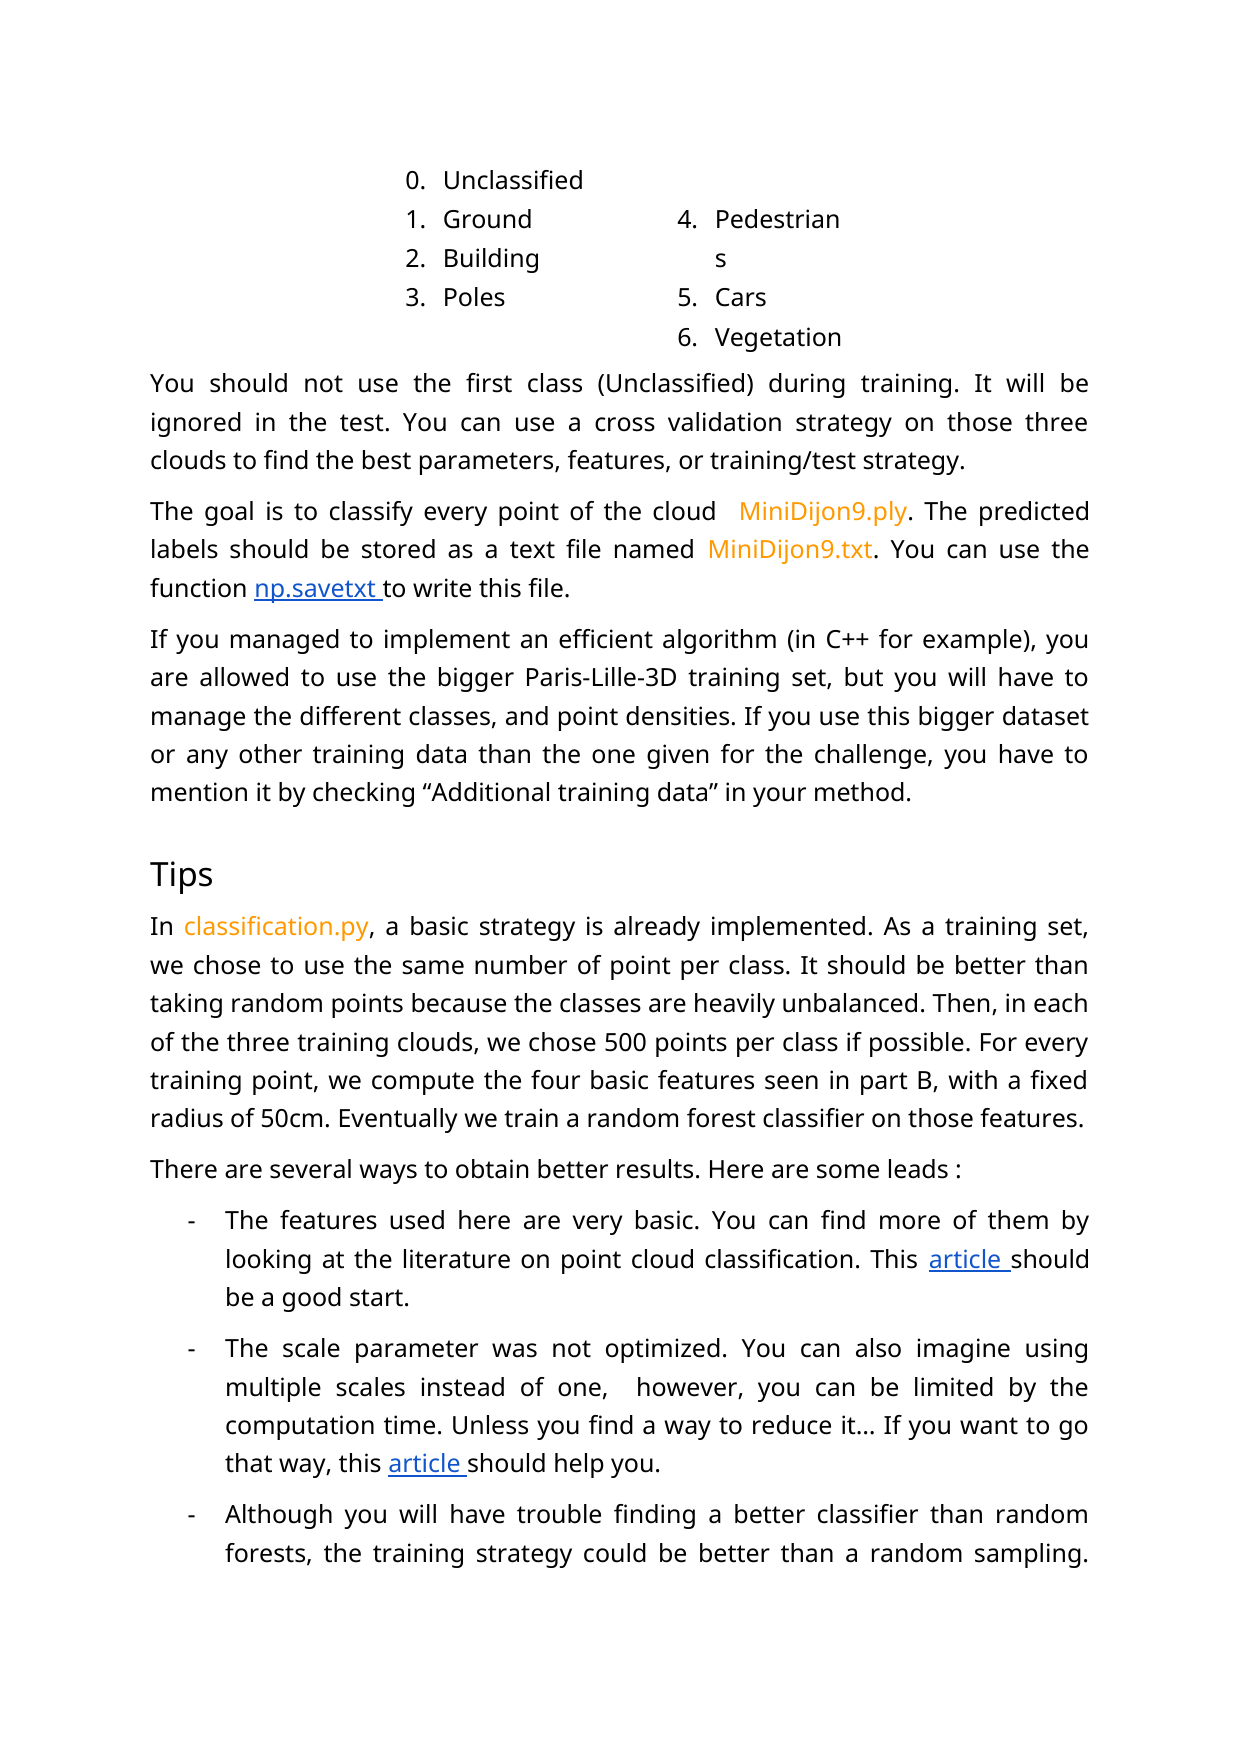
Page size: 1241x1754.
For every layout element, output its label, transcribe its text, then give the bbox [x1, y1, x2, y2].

text If you managed to implement an efficient algorithm (in C++ for example), you are allowed to use the bigger Paris-Lille-3D training set, but you will have to manage the different classes, and point densities. If you use this bigger dataset or any other training data than the one given for the challenge, you have to mention it by checking “Additional training data” in your method. [150, 621, 1090, 809]
text You should not use the first class (Unclassified) during training. It will be ignored in the test. You can use a cross validation strategy on those three clouds to find the best parameters, features, or training/test strategy. [150, 366, 1090, 477]
text The goal is to classify every point of the cloud MiniDijon9.ply. The predicted labels should be stored as a text file named MiniDijon9.txt. You can use the function np.savetxt to write this file. [150, 493, 1090, 604]
table_header Pedestrians Cars Vegetation [630, 152, 853, 364]
text There are several ways to obtain better results. Here are some leads : [150, 1152, 1090, 1186]
list The scale parameter was not optimized. You can also imagine using multiple scales instead of one, however, you can be limited by the computation time. Unless you find a way to reduce it… If you want to go that way, this article should help you. [187, 1331, 1090, 1480]
table_header Unclassified Ground Building Poles [358, 152, 628, 364]
text In classification.py, a basic strategy is already implemented. As a training set, we chose to use the same number of point per class. It should be better than taking random points because the classes are heavily unbalanced. Then, in each of the three training clouds, we chose 500 points per class if possible. For every training point, we compute the four basic features seen in part B, with a fixed radius of 50cm. Eventually we train a random forest classifier on those features. [150, 909, 1090, 1135]
list Although you will have trouble finding a better classifier than random forests, the training strategy could be better than a random sampling. [187, 1497, 1090, 1569]
subtitle Tips [150, 851, 1090, 896]
list The features used here are very basic. You can find more of them by looking at the literature on point cloud classification. This article should be a good start. [187, 1203, 1090, 1314]
